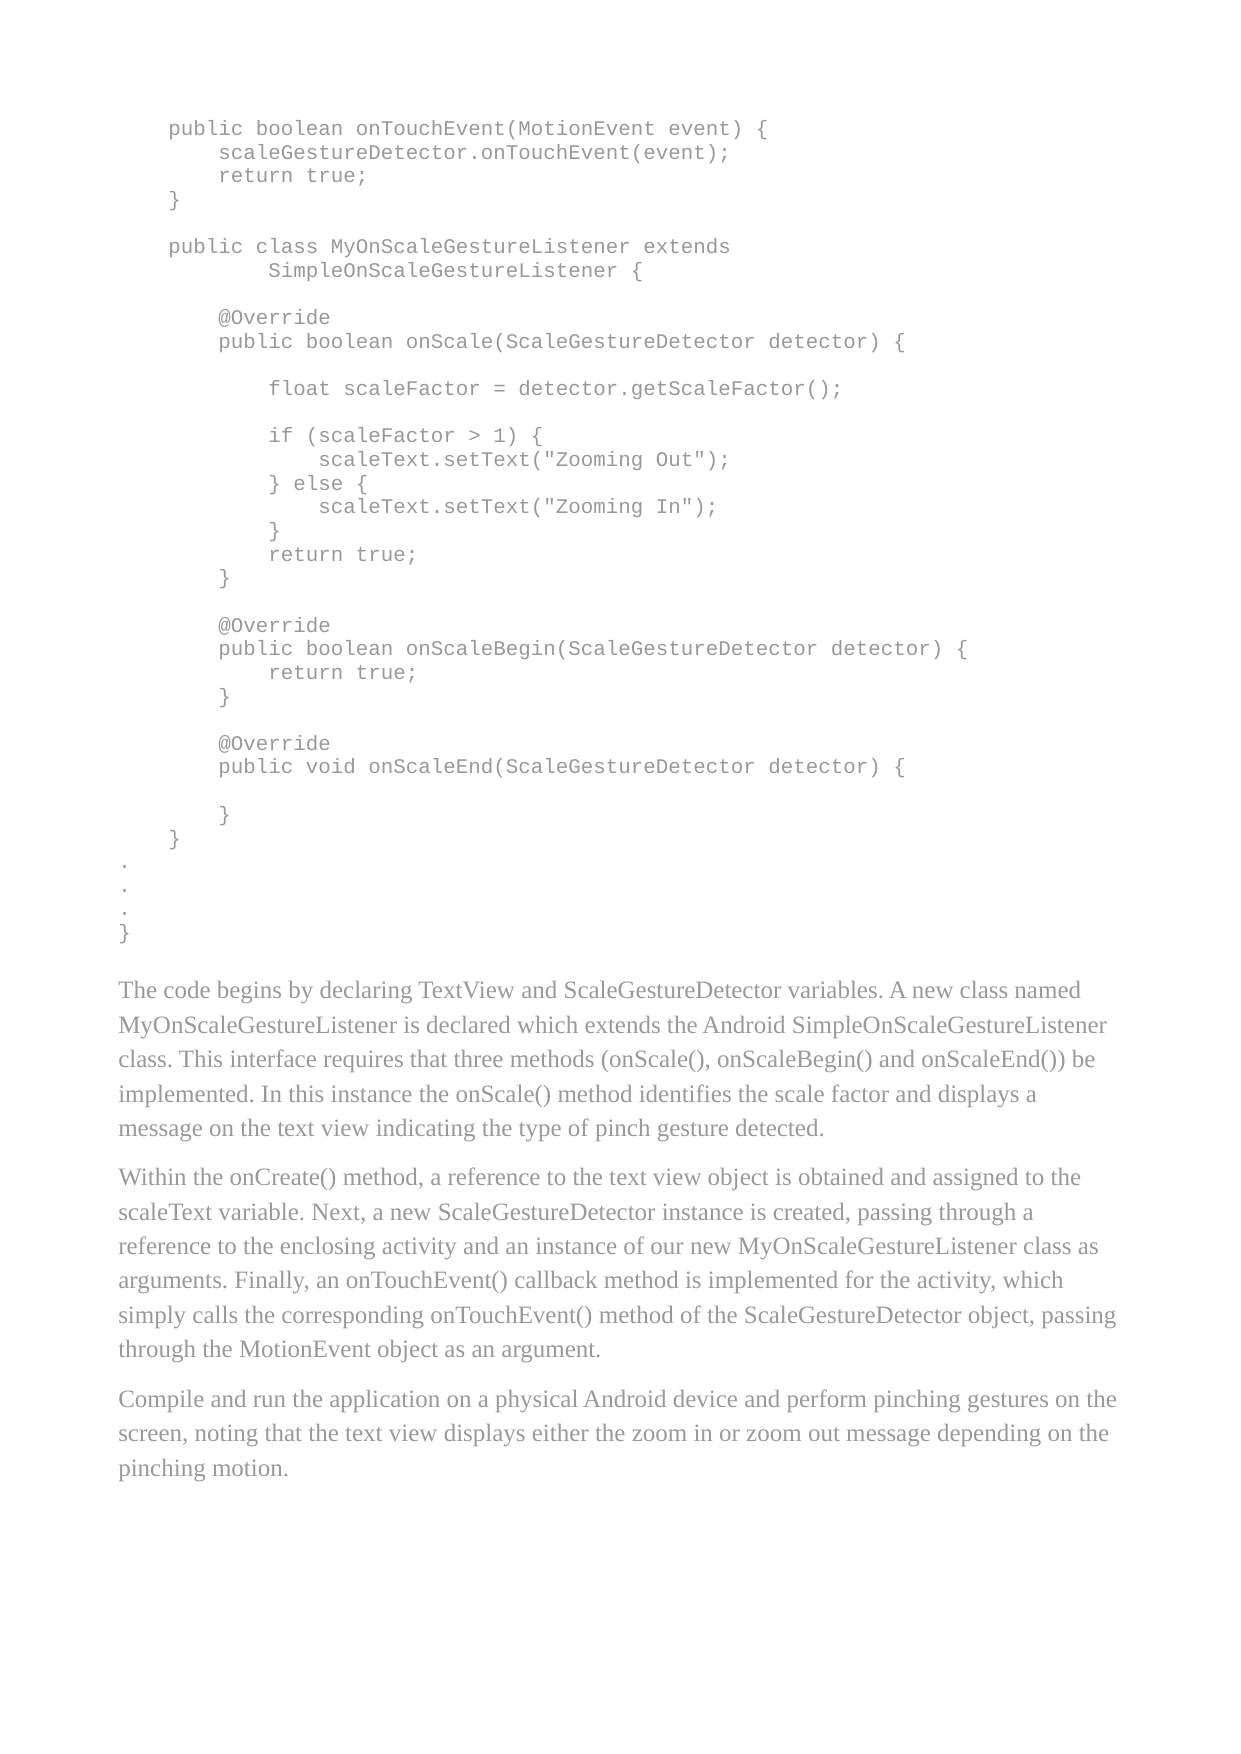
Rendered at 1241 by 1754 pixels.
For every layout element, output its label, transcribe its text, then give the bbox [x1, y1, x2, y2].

text } [118, 804, 1122, 827]
text Compile and run the application on a physical Android device and perform pinching gestures on the screen, noting that the text view displays either the zoom in or zoom out message depending on the pinching motion. [118, 1384, 1122, 1481]
text public boolean onScale(ScaleGestureDetector detector) { [118, 331, 1122, 354]
text } else { [118, 473, 1122, 496]
text } [118, 520, 1122, 544]
text float scaleFactor = detector.getScaleFactor(); [118, 378, 1122, 402]
text scaleText.setText("Zooming Out"); [118, 449, 1122, 473]
text . [118, 875, 1122, 898]
text } [118, 189, 1122, 213]
text return true; [118, 165, 1122, 189]
text . [118, 851, 1122, 875]
text public class MyOnScaleGestureListener extends [118, 236, 1122, 260]
text public boolean onTouchEvent(MotionEvent event) { [118, 118, 1122, 142]
text if (scaleFactor > 1) { [118, 426, 1122, 449]
text return true; [118, 544, 1122, 567]
text } [118, 827, 1122, 851]
text The code begins by declaring TextView and ScaleGestureDetector variables. A new class named MyOnScaleGestureListener is declared which extends the Android SimpleOnScaleGestureListener class. This interface requires that three methods (onScale(), onScaleBegin() and onScaleEnd()) be implemented. In this instance the onScale() method identifies the scale factor and displays a message on the text view indicating the type of pinch gesture detected. [118, 975, 1122, 1142]
text @Override [118, 307, 1122, 331]
text } [118, 686, 1122, 709]
text public void onScaleEnd(ScaleGestureDetector detector) { [118, 757, 1122, 780]
text public boolean onScaleBegin(ScaleGestureDetector detector) { [118, 638, 1122, 662]
text } [118, 922, 1122, 946]
text @Override [118, 733, 1122, 757]
text } [118, 567, 1122, 591]
text scaleGestureDetector.onTouchEvent(event); [118, 142, 1122, 165]
text SimpleOnScaleGestureListener { [118, 260, 1122, 284]
text . [118, 898, 1122, 922]
text Within the onCreate() method, a reference to the text view object is obtained and assigned to the scaleText variable. Next, a new ScaleGestureDetector instance is created, passing through a reference to the enclosing activity and an instance of our new MyOnScaleGestureListener class as arguments. Finally, an onTouchEvent() callback method is implemented for the activity, which simply calls the corresponding onTouchEvent() method of the ScaleGestureDetector object, passing through the MotionEvent object as an argument. [118, 1162, 1122, 1363]
text @Override [118, 615, 1122, 638]
text scaleText.setText("Zooming In"); [118, 496, 1122, 520]
text return true; [118, 662, 1122, 686]
